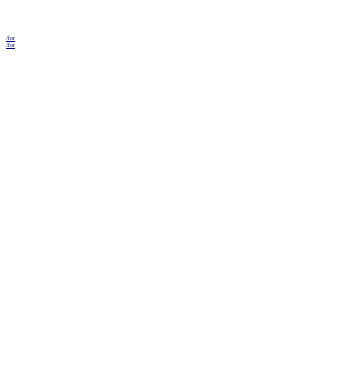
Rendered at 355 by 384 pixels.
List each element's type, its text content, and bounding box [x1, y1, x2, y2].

text /for [6, 42, 348, 49]
text /for [6, 35, 348, 42]
